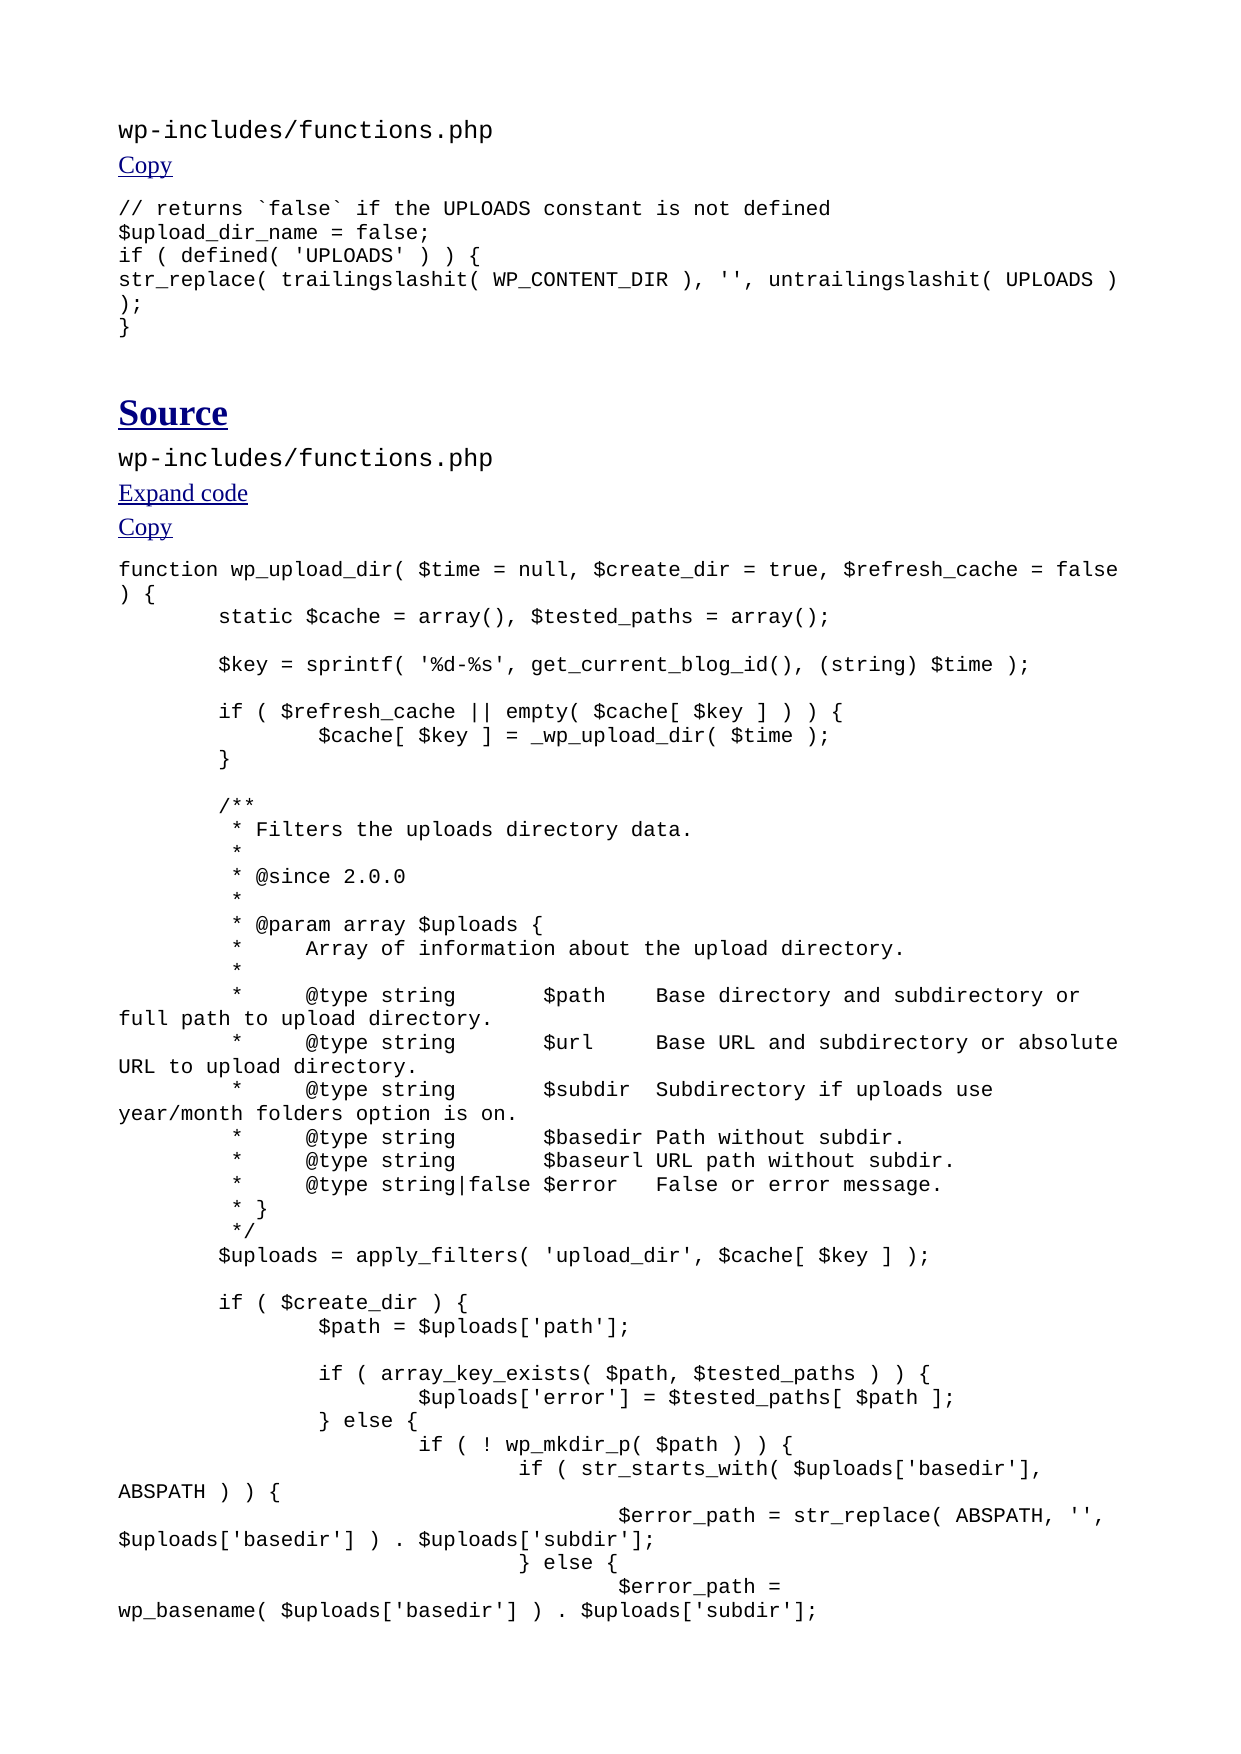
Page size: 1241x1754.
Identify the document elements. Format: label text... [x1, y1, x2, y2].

text $cache[ $key ] = _wp_upload_dir( $time ); [118, 725, 1122, 748]
text } else { [118, 1410, 1122, 1434]
text $uploads = apply_filters( 'upload_dir', $cache[ $key ] ); [118, 1245, 1122, 1268]
text * [118, 890, 1122, 914]
text if ( ! wp_mkdir_p( $path ) ) { [118, 1434, 1122, 1458]
text } else { [118, 1552, 1122, 1576]
text */ [118, 1221, 1122, 1245]
text $path = $uploads['path']; [118, 1316, 1122, 1339]
text * @param array $uploads { [118, 914, 1122, 937]
text wp-includes/functions.php [118, 446, 1122, 474]
text // returns `false` if the UPLOADS constant is not defined [118, 198, 1122, 222]
text * @type string $subdir Subdirectory if uploads use year/month folders option is on. [118, 1079, 1122, 1127]
text if ( $refresh_cache || empty( $cache[ $key ] ) ) { [118, 701, 1122, 725]
text } [118, 748, 1122, 772]
text /** [118, 796, 1122, 819]
text static $cache = array(), $tested_paths = array(); [118, 606, 1122, 630]
text * @type string $baseurl URL path without subdir. [118, 1150, 1122, 1174]
text wp-includes/functions.php [118, 118, 1122, 146]
text * Filters the uploads directory data. [118, 819, 1122, 843]
text Copy [118, 151, 1122, 179]
text str_replace( trailingslashit( WP_CONTENT_DIR ), '', untrailingslashit( UPLOADS ) ); [118, 269, 1122, 316]
text } [118, 316, 1122, 340]
text $upload_dir_name = false; [118, 222, 1122, 246]
text * @type string $path Base directory and subdirectory or full path to upload directory. [118, 985, 1122, 1032]
text if ( array_key_exists( $path, $tested_paths ) ) { [118, 1363, 1122, 1387]
text Expand code [118, 478, 1122, 507]
subtitle Source [118, 390, 1122, 433]
text * @type string $url Base URL and subdirectory or absolute URL to upload directory. [118, 1032, 1122, 1079]
text if ( defined( 'UPLOADS' ) ) { [118, 246, 1122, 269]
text $key = sprintf( '%d-%s', get_current_blog_id(), (string) $time ); [118, 654, 1122, 677]
text $uploads['error'] = $tested_paths[ $path ]; [118, 1387, 1122, 1410]
text * Array of information about the upload directory. [118, 937, 1122, 961]
text * @since 2.0.0 [118, 867, 1122, 890]
text $error_path = str_replace( ABSPATH, '', $uploads['basedir'] ) . $uploads['subdir']; [118, 1505, 1122, 1552]
text * [118, 843, 1122, 867]
text $error_path = wp_basename( $uploads['basedir'] ) . $uploads['subdir']; [118, 1576, 1122, 1623]
text * } [118, 1198, 1122, 1221]
text if ( str_starts_with( $uploads['basedir'], ABSPATH ) ) { [118, 1458, 1122, 1505]
text function wp_upload_dir( $time = null, $create_dir = true, $refresh_cache = false ) { [118, 559, 1122, 606]
text if ( $create_dir ) { [118, 1292, 1122, 1316]
text Copy [118, 512, 1122, 540]
text * @type string $basedir Path without subdir. [118, 1127, 1122, 1150]
text * @type string|false $error False or error message. [118, 1174, 1122, 1198]
text * [118, 961, 1122, 985]
